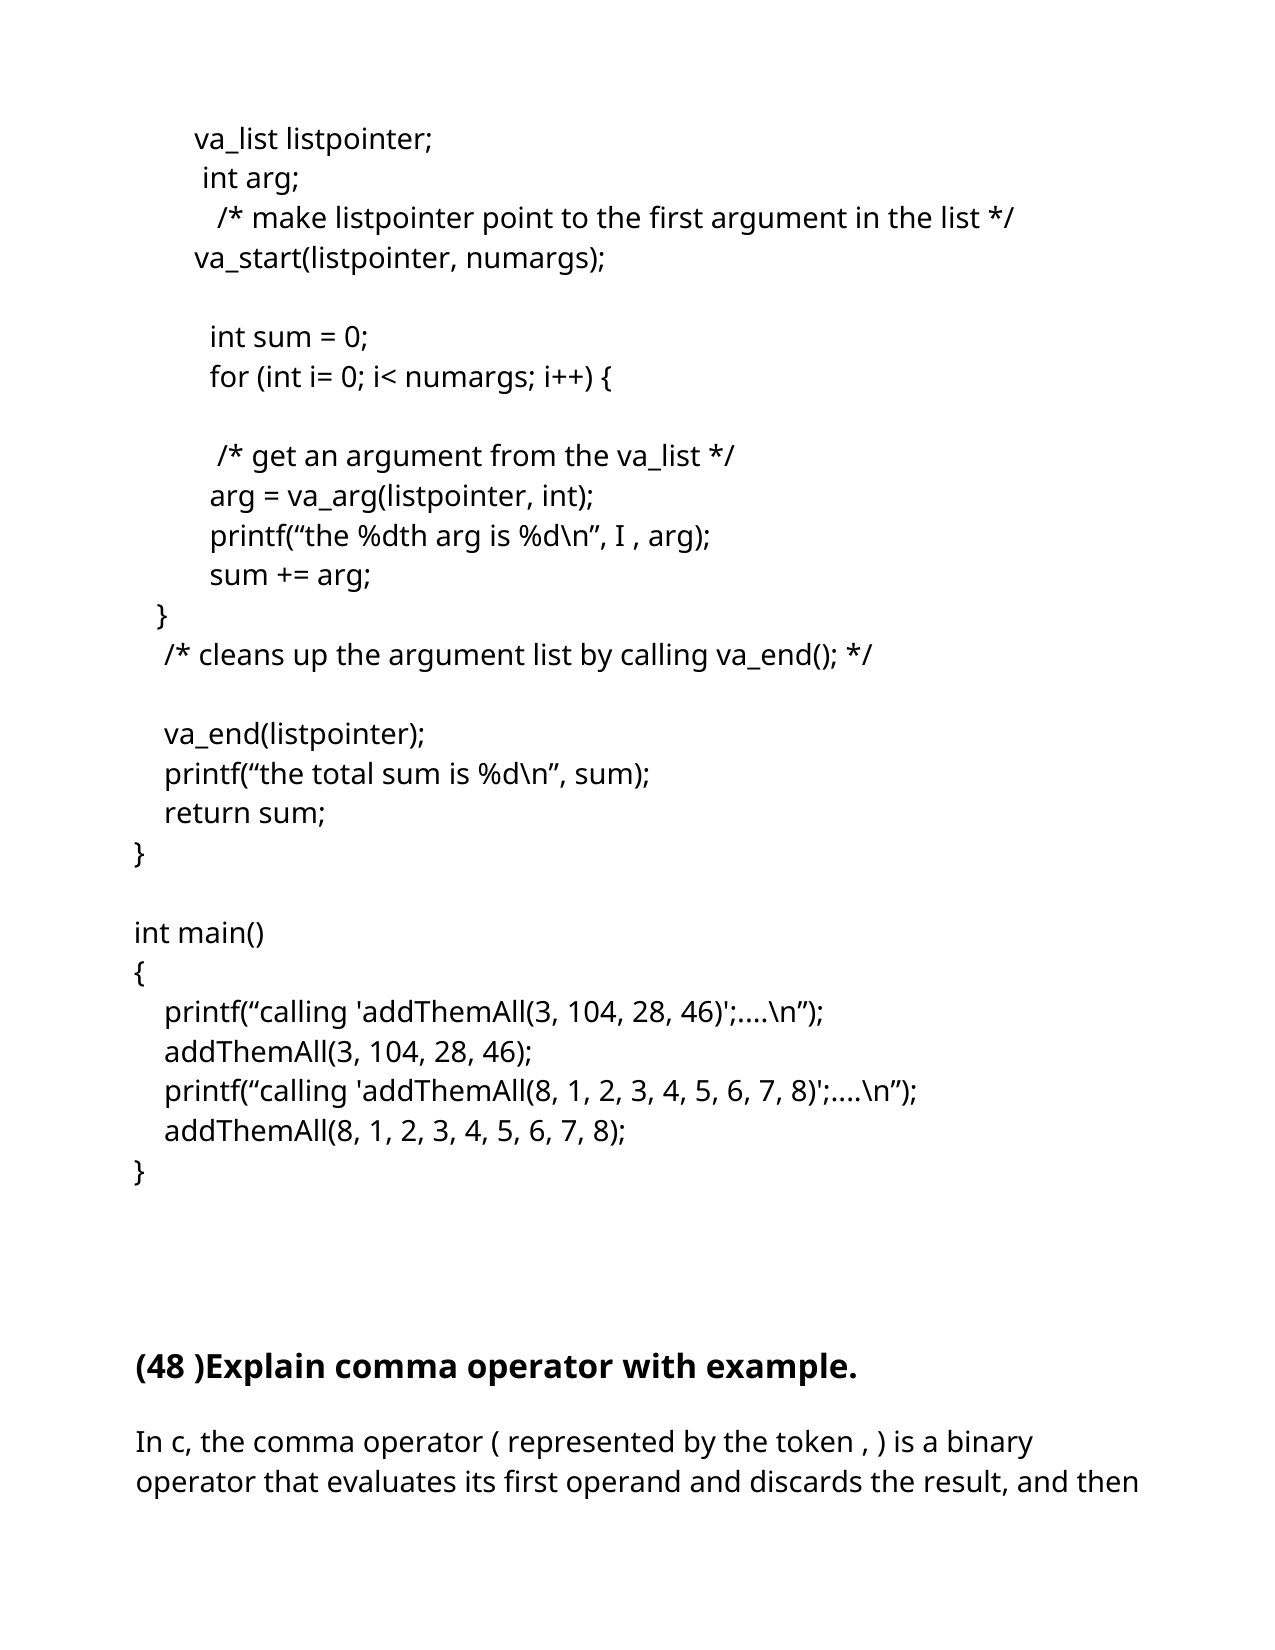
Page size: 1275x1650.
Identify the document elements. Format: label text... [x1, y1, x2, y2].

text /* get an argument from the va_list */ [134, 436, 1140, 475]
text for (int i= 0; i< numargs; i++) { [134, 356, 1140, 396]
text printf(“calling 'addThemAll(3, 104, 28, 46)';....\n”); [134, 991, 1140, 1031]
text (48 )Explain comma operator with example. [135, 1343, 1187, 1388]
text printf(“calling 'addThemAll(8, 1, 2, 3, 4, 5, 6, 7, 8)';....\n”); [134, 1071, 1140, 1110]
text va_list listpointer; [134, 118, 1140, 158]
text /* cleans up the argument list by calling va_end(); */ [134, 634, 1140, 674]
text /* make listpointer point to the first argument in the list */ [134, 197, 1140, 237]
text } [134, 1150, 1140, 1190]
text addThemAll(3, 104, 28, 46); [134, 1031, 1140, 1071]
text } [134, 832, 1140, 872]
text int sum = 0; [134, 317, 1140, 356]
text In c, the comma operator ( represented by the token , ) is a binary operator that evaluates its first operand and discards the result, and then [135, 1422, 1151, 1501]
text int arg; [134, 158, 1140, 197]
text va_start(listpointer, numargs); [134, 237, 1140, 277]
text arg = va_arg(listpointer, int); [134, 475, 1140, 515]
text va_end(listpointer); [134, 713, 1140, 753]
text printf(“the total sum is %d\n”, sum); [134, 753, 1140, 793]
text printf(“the %dth arg is %d\n”, I , arg); [134, 515, 1140, 555]
text int main() [134, 912, 1140, 952]
text return sum; [134, 793, 1140, 832]
text } [134, 594, 1140, 634]
text addThemAll(8, 1, 2, 3, 4, 5, 6, 7, 8); [134, 1110, 1140, 1150]
text sum += arg; [134, 555, 1140, 594]
text { [134, 952, 1140, 991]
